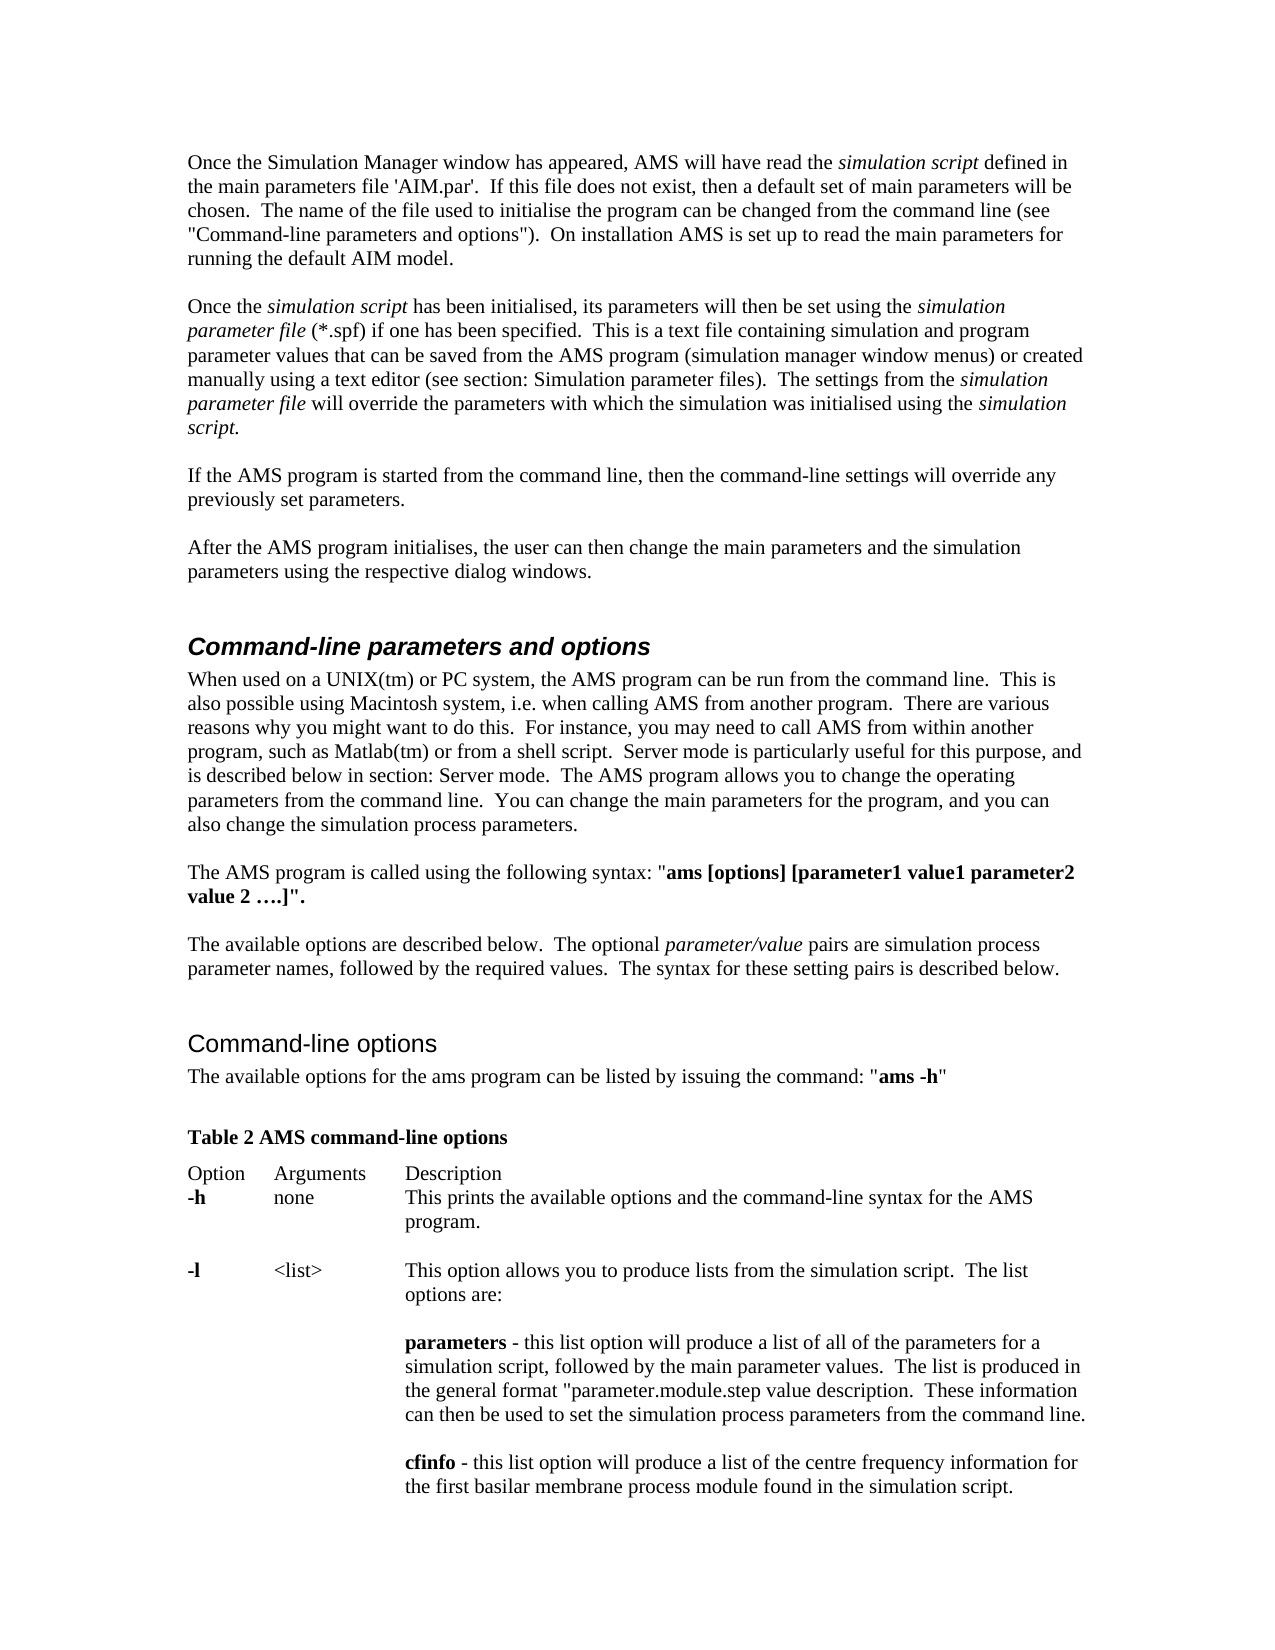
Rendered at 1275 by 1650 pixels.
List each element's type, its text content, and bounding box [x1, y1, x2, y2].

table_cell This prints the available options and the command-line syntax for the AMS program. [394, 1185, 1098, 1233]
text After the AMS program initialises, the user can then change the main parameters and the simulation parameters using the respective dialog windows. [187, 535, 1088, 583]
table_cell [176, 1234, 262, 1257]
table_cell -h [176, 1185, 262, 1233]
table_cell This option allows you to produce lists from the simulation script. The list options are: parameters - this list option will produce a list of all of the parameters for a simulation script, followed by the main parameter values. The list is produced in the general format "parameter.module.step value description. These information can then be used to set the simulation process parameters from the command line. cfinfo - this list option will produce a list of the centre frequency information for the first basilar membrane process module found in the simulation script. [394, 1258, 1098, 1498]
text The AMS program is called using the following syntax: "ams [options] [parameter1 value1 parameter2 value 2 ….]". [187, 860, 1088, 908]
table_cell <list> [262, 1258, 393, 1498]
text The available options for the ams program can be listed by issuing the command: "ams -h" [187, 1064, 1088, 1088]
text Once the simulation script has been initialised, its parameters will then be set using the simulation parameter file (*.spf) if one has been specified. This is a text file containing simulation and program parameter values that can be saved from the AMS program (simulation manager window menus) or created manually using a text editor (see section: Simulation parameter files). The settings from the simulation parameter file will override the parameters with which the simulation was initialised using the simulation script. [187, 294, 1088, 439]
text If the AMS program is started from the command line, then the command-line settings will override any previously set parameters. [187, 463, 1088, 511]
text Table 2 AMS command-line options [187, 1125, 1088, 1149]
subtitle Command-line parameters and options [187, 632, 1088, 661]
text When used on a UNIX(tm) or PC system, the AMS program can be run from the command line. This is also possible using Macintosh system, i.e. when calling AMS from another program. There are various reasons why you might want to do this. For instance, you may need to call AMS from within another program, such as Matlab(tm) or from a shell script. Server mode is particularly useful for this purpose, and is described below in section: Server mode. The AMS program allows you to change the operating parameters from the command line. You can change the main parameters for the program, and you can also change the simulation process parameters. [187, 667, 1088, 836]
table_header Description [394, 1161, 1098, 1185]
table_cell [262, 1234, 393, 1257]
text Once the Simulation Manager window has appeared, AMS will have read the simulation script defined in the main parameters file 'AIM.par'. If this file does not exist, then a default set of main parameters will be chosen. The name of the file used to initialise the program can be changed from the command line (see "Command-line parameters and options"). On installation AMS is set up to read the main parameters for running the default AIM model. [187, 150, 1088, 270]
table_cell -l [176, 1258, 262, 1498]
table_header Arguments [262, 1161, 393, 1185]
text The available options are described below. The optional parameter/value pairs are simulation process parameter names, followed by the required values. The syntax for these setting pairs is described below. [187, 932, 1088, 980]
table_cell [394, 1234, 1098, 1257]
table_cell none [262, 1185, 393, 1233]
subtitle Command-line options [187, 1029, 1088, 1058]
table_header Option [176, 1161, 262, 1185]
